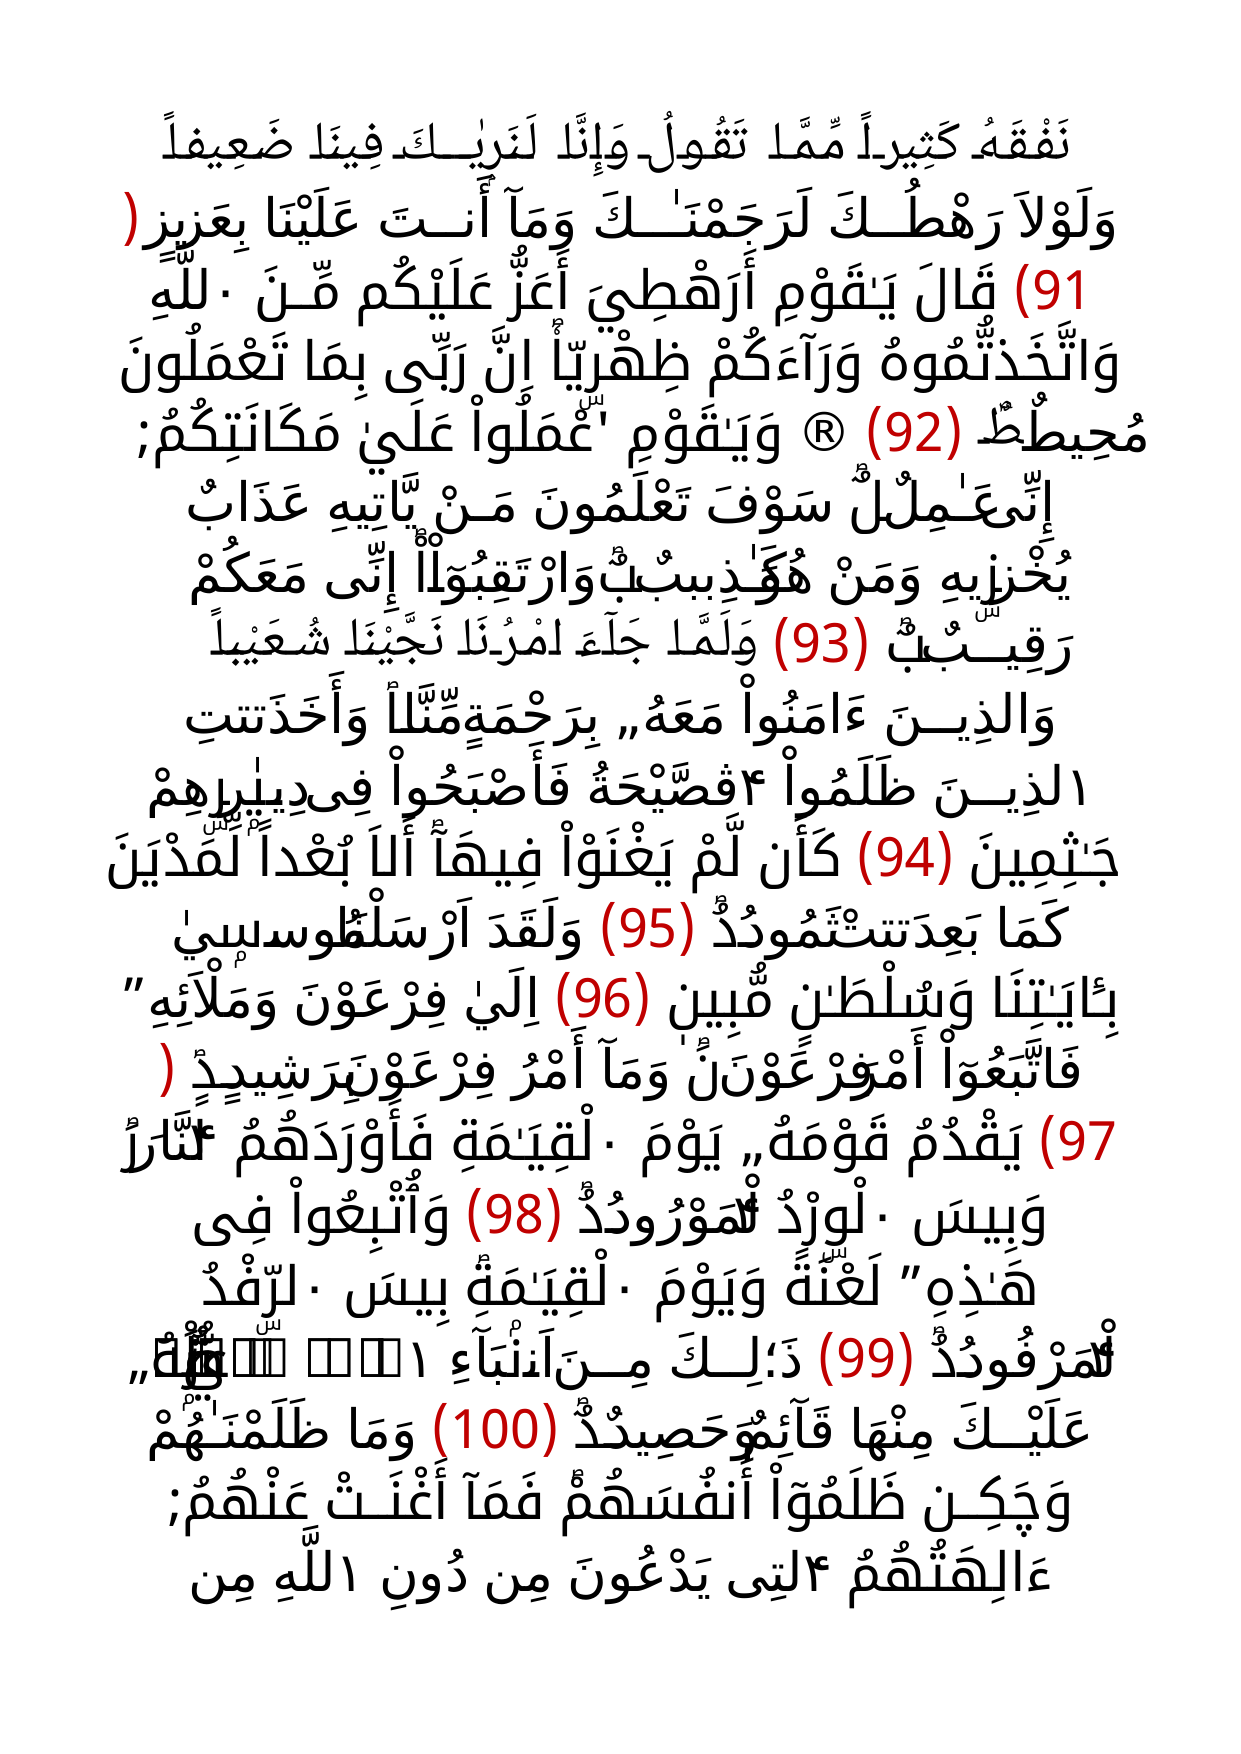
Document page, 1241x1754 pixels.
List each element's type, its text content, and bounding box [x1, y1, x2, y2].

text وَكِيل٘ؐ (12) اَمْ يَقُولُونَ "فْتَرۭيٰهُؐ قُـلْ فَاتُواْ بِعَشْرۣ سُوَرٍ مِّثْلِهِ” مُفْتَرَيَـٰــتٍ وَادْعُواْ مَنِ 'سْتَطَعْتُم مِّن دُونِ ۱للَّهِ إِننن كُنتُمْ صَـٰدِقِينَؐ (13) فَإِلَّمْ يَسْتَجِيبُواْ لَكُمْ فَاعْلَمُوٓاْ أَنَّمَآ ٱُنزۣلَ بِعِلْمِ ۱للَّهِ وَأَن لٓاَّ إِچَهَ إِلاَّ هُوَؐ فَهَــلَ اَنتُم مُّسْلِمُونَؐ (14) ® مَــن كَانَ يُرۣيدُ ۴لْحَيَوٰةَ ۰لدُّنْيۭا وَزۣينَتَهَا نُوَفِّ إِلَيْهِمُ; أَعْمَـٰلَهُمْ فِيهَا وَهُمْ فِيهَا لاَ يُبْخَسُونَؐ (15) ٱُوْلَئِــكَ ۰لذِينَ لَيْــسَ لَهُمْ فِى ۱لاَخِرَةِ إِلاَّ ۰لنَّارُؐ وَحَبِطَ مَا صَنَعُواْ فِيهَاؐ وَبَـٰطِــلٌ مَّا كَانُواْ يَعْمَلُونَؐ (16) أَفَمَــن كَانَ عَلَيٰ بَيِّنَةٍ مِّن رَّبِّهِ” وَيَتْلُوهُ شَاهِدٌ مِّنْهُؐ وَمِــن قَبْلِهِ” كِتَـٰــبُ مُوسۭيٰٓ إِمَاماً وَرَحْمَةٗؐ ۷وْلَئِــكَ يُومِنُونَ بِهِؐ” وَمَنْ يَّكْفُرْ بِهِ” مِــنَ ۰لاَحْزَابببِ فَالنَّارُ مَوْعِدُهُؐ, فَلاَ تَكُ فِى مِرْيَةٍ مِّنْهُؐ إِنَّهُ ۴لْحَـقُّ مِـن رَّبِّكَؐ وَچَكِــنَّ أَكْثَرَ ۰لنَّاسسسِ لاَ يُومِنُونَؐ (17) وَمَــنَ اَظْلَمُ مِمَّنِ 'فْتَرۭيٰ عَلَــي ۰للَّهِ كَذِباٗؐ ۷وْلَئِــكَ يُعْرَضُونَ عَلَيٰ رَبِّهِمْ وَيَقُولُ ۴لاَشْهَـٰدُ هَـٰٓؤُلآَءِ ۱لذِيــنَ كَذَبُواْ عَلَيٰ رَبِّهِمُؐ; أَلاَ لَعْنَةُ ۴للَّهِ عَلَــي ۰لظَّـٰلِمِينَ (18) ۰لذِيــنَ يَصُدُّونَ عَــن سَبِيـلِ ۱للَّهِ وَيَبْغُونَهَا عِوَجاً وَهُم بِالاَخِرَةِ هُمْ كَـٰفِرُونَؐ (19) ٱُوْلَئِــكَ لَمْ يَكُونُواْ مُعْجِزۣيــنَ فِى ۱لاَرْضِ وَمَا كَانَ لَهُم مِّن دُونِ ۱للَّهِ مِنَ اَوْلِيَآءَؐ يُضَـٰعَفُ لَهُمُ ۴لْعَذَابببُؐ مَا كَانُواْ يَسْتَطِيعُونَ ۰لسَّمْعَ وَمَا كَانُواْ يُبْصِرُونَؐ (20) ٱُوْلَئِكَ ۰لذِيــنَ خَسِرُوٓاْ أَنفُسَهُمْ وَضَــلَّ عَنْهُم مَّا كَانُواْ يَفْتَرُونَؐ (21) لاَ جَرَمَ أَنَّهُمْ فِى ۱لاَخِرَةِ هُمُ ۴لاَخْسَرُونَؐ (22) إِنَّ ۰لذِيــنَ ءَامَنُواْ وَعَمِلُواْ ۴ڤصَّـٰڤِحَـٰــتِ وَأَخْبَتُوٓاْ إِلَيٰ رَبِّهِمُ; ٱُوْلَئِــكَ أَصْحَـٰــبُ ۴لْجَنَّةِؐ هُمْ فِيهَا خَـٰلِدُونَؐ (23) © مَثَلُ ۴لْفَرۣيقَيْــنۣ كَالاَعْمۭيٰ وَالاَصَمِّ وَالْبَصِيرۣ وَالسَّمِيعِؐ هَلْ يَسْتَوۣيَـٰــنۣ مَثَلٗؐا اَفَلاَ تَذَّكَّرُونَؐ (24) وَلَقَدَ اَرْسَلْنَا نُوحاٗ اِلَيٰ قَوْمِهِؐ“ إِنِّى لَكُمْ نَذِيرٌ مُّبِين٘ (25) اَن لاَّ تَعْبُدُوٓاْ إِلاَّ ۰للَّهَؐ إِنِّــيَ أَخَافُ عَلَيْكُمْ عَذَابببَ يَوْمٖ اَلِيمٍؐ (26) فَقَالَ ۰لْمَلُءَ ۴لذِيــنَ كَفَرُواْ مِن قَوْمِهِ” مَا نَرۭيٰكَ إِلاَّ بَشَراً مِّثْلَنَا وَمَا نَرۭيٰكَ "تَّبَعَكَ إِلاَّ ۰لذِينَ هُمُ; أَرَاذِلُنَا بَادِيَ ۰لرَّأْيِؐ وَمَا نَرۭيٰ لَكُمْ عَلَيْنَا مِـن فَضْلٙ بَلْ نَظُنُّكُمْ كَـٰذِبِينَؐ (27) قَالَ يَـٰقَوْمِ أَرَ×يْتُمُ; إِن كُنتُ عَلَيٰ بَيِّنَةٍ مِّن رَّبِّى وَءَاتۭيٰنِى رَحْمَةً مِّـنْ عِندِهِ” فَعَمِيَــتْ عَلَيْكُمُ; أَنُلْزۣمُكُمُوهَــا وَأَنتُمْ لَهَــا كَـٰرۣهُونَؐ (28) وَيَـٰقَوْمِ لآَ أَسْــَٔلُكُمْ عَلَيْهِ مَالٗؐا اِنَ اَجْرۣيَ إِلاَّ عَلَــي ۰للَّهِؐ وَمَآ أَنَا بِطَارۣدِ ۱لذِيــنَ ءَامَنُوٓاْ إِنَّهُم مُّچَقُواْ رَبِّهِمْؐ وَچَكِنِّيَ أَرۭيٰكُمْ قَوْماً تَجْهَلُونَؐ (29) وَيَـٰقَوْمِ مَنْ يَّنصُرُنِى مِــنَ ۰للَّهِ إِن طَرَدتُّهُمُؐ; أَفَلاَ تَذَّكَّرُونَؐ (30) وَلآَ أَقُولُ لَكُمْ عِندِى خَزَآئِـــنُ ۴للَّهِ وَلآَ أَعْلَمُ ۴لْغَيْــبَ وَلآَ أَقُولُ إِنِّى مَلَــكٌؐ وَلآَ أَقُولُ لِلذِينَ تَزْدَرۣىٓ أَعْيُنُكُمْ لَنْ يُّوتِيَهُمُ ۴للَّهُ خَيْراٗؐ ۱للَّهُ أَعْلَمُ بِمَا فِىٓ أَنفُسِهِمُؐ; إِنِّيَ إِذاً لَّمِــنَ ۰لظَّـٰلِمِينَؐ (31) ® قَالُواْ يَـٰنُوحُ قَدْ جَـٰدَلْتَنَا فَأَكْثَرْتتتَ جِدَ؛لَنَا فَاتِنَا بِمَا تَعِدُنَآ إِن كُنــتَ مِــنَ ۰لصَّـٰدِقِينَؐ (32) قَالَ إِنَّمَا يَاتِيكُم بِهِ ۱للَّهُ إِن شَآءَ وَمَآ أَنتُم بِمُعْجِزۣينَؐ (33) وَلاَ يَنفَعُكُمْ نُصْحِيَ إِنَ اَرَدتتتُّ أَنَ اَنصَحَ لَكُمُ; إِن كَانننَ ۰للَّهُ يُرۣيدُ أَنْ يُّغْوۣيَكُمْؐ هُوَ رَبُّكُمْؐ وَإِلَيْهِ تُرْجَعُونَؐ (34) أَمْ يَقُولُونَ "فْتَرۭيٰهُؐ قُلِ اِنِ 'فْتَرَيْتُهُ„ فَعَلَيَّ إِجْرَامِى وَأَنَا بَرۣىٓءٌ مِّمَّا تُجْرۣمُونَؐ (35) وَٱُوحِيَ إِلَيٰ نُوحٖ اَنَّهُ„ لَنْ يُّومِــنَ مِـن قَوْمِــكَ إِلاَّ مَــن قَدَ —امَنَؐ فَلاَ تَبْتَئِسْ بِمَا كَانُواْ يَفْعَلُونَؐ (36) وَاصْنَعِ ۱لْفُلْكَ بِأَعْيُنِنَا وَوَحْيِنَاؐ وَلاَ تُخَــٰـطِـبْـنِى فِى ۱لذِيــنَ ظَلَمُوٓاْ إِنَّهُم مُّغْرَقُونَؐ (37) وَيَصْنَعُ ۴لْفُلْــكَ وَكُلَّمَا مَرَّ عَلَيْهِ مَلٌءَ مِّن قَوْمِهِ” سَخِرُواْ مِنْهُؐ قَالَ إِن تَسْخَرُواْ مِنَّا فَإِنَّا نَسْخَرُ مِنكُمْ كَمَا تَسْخَرُونَؐ (38) فَسَوْفَ تَعْلَمُونَ مَـنْ يَّاتِيهِ عَذَابببٌ يُخْزۣيهِ وَيَحِلُّ عَلَيْهِ عَذَابببٌ مُّقِيم٘ؐ (39) حَتَّيٰٓ إِذَا جَآءَ امْرُنَا وَفَارَ ۰لتَّنُّورُ قُلْنَا "حْمِـلْ فِيهَا مِــن كُلِّ زَوْجَيْـنِ 'ثْنَيْنِ وَأَهْلَــكَ إِلاَّ مَن سَبَقَ عَلَيْهِ ۱لْقَوْلُ وَمَــنَ —امَنَؐ وَمَآ ءَامَنَ مَعَهُ; إِلاَّ قَلِيــلٌؐ (40) ¥ وَقَالَ "رْكَبُواْ فِيهَا بِسْمِ ۱للَّهِ مُجْرۭيٰهَا وَمُرْسۭيٰهَآؐ إِنَّ رَبِّى لَغَفُورٌ رَّحِيمٌؐ (41) وَهِيَ تَجْرۣى بِهِمْ فِى مَوْجٍ كَالْجِبَالِؐ وَنَادۭيٰ نُوح٘ 'بْنَهُ„ وَكَانَ فِى مَعْزۣلٍ يَـٰبُنَيِّ 'رْكَــبْ مَعَنَا وَلاَ تَكُن مَّعَ ۰لْكۭـٰفِـرۣينَؐ (42) قَالَ سَـَٔاوۣىٓ إِلَــيٰ جَبَــلٍ يَعْصِمُنِى مِــنَ ۰لْمَآءِؐ قَالَ لاَ عَـٰصِمَ ۰لْيَوْمَ مِنَ اَمْرۣ ۱للَّهِ إِلاَّ مَن رَّحِمَؐ وَحَالَ بَيْنَهُمَا ۰لْمَوْجُ فَكَانَ مِــنَ ۰لْمُغْرَقِينَؐ (43) وَقِيلَ يَـٰٓأَرْضُ èبْلَعِى مَآءَكككِ وَيَـٰسَمَآءُ اَ۬قْلِعِىؐ وَغِيــضَ ۰لْمَآءُ وَقُضِــيَ ۰لاَمْرُ وَاسْتَوَتتتْ عَلَي ۰لْجُودِيﱢّؐ وَقِيـلَ بُعْداً لِّلْقَوْمِ ۱لظَّـٰلِمِينَؐ (44) وَنَادۭيٰ نُوحٌ رَّبَّهُ„ فَقَالَ رَبببِّ إِنَّ "بْنِى مِنَ اَهْلِى وَإِنَّ وَعْدَكَ ۰لْحَقُّؐ وَأَنــتَ أَحْكَمُ ۴لْحَـٰكِمِينَؐ (45) قَالَ يَـٰنُوحُ إِنَّهُ„ لَيْسَ مِــنَ اَهْلِــكَؐ إِنَّهُ„ عَمَــل٘ غَيْرُ صَـٰلِحٍؐ فَلاَ تَسْـَٔلَـــنّۣ” مَا لَيْــسَ لَكَ بِهِ” عِلْم٘ؐ اِنِّيَ أَعِظُــكَ أَن تَكُونَ مِــنَ ۰لْجَـٰهِلِينَؐ (46) قَالَ رَبِّ إِنِّيَ أَعُوذُ بِــكَ أَنننَ اَسْـَٔلَــكَ مَا لَيْسَ لِى بِهِ” عِلْمٌؐ وَإِلاَّ تَغْفِرْ لِى وَتَرْحَمْنِىٓ أَكُن مِّنَ ۰لْخَـٰسِرۣينَؐ (47) قِيـلَ يَـٰنُوحُ èهْبِطْ بِسَچَمٍ مِّنَّا وَبَرَكَـٰــتٖ عَلَيْــكَ وَعَلَــيٰٓ ٱُمَمٍ مِّمَّــن مَّعَــكَؐ وَٱُمَمٌ سَنُمَتِّعُهُمْ ثُمَّ يَمَسُّهُم مِّنَّا عَذَاببب٘ اَلِيمٌؐ (48) تِلْــكَ مِــنَ اَنۢبَآءِ ۱لْغَيْبِ نُوحِيهَآ إِلَيْــكَؐ مَا كُنــتَ تَعْلَمُهَآ أَنــتَ وَلاَ قَوْمُــكَ مِــن قَبْلِ هَـٰذَاؐ فَاصْبِـرۣؐ اِنَّ ۰لْعَـٰقِبَةَ لِلْمُتَّقِينَؐ (49) وَإِلَــيٰ عَادٖ اَخَاهُمْ هُوداًؐ قَالَ يَـٰقَوْمِ ۹عْبُدُواْ ۴للَّهَ مَا لَكُم مِّـنِ اِچَهٖ غَيْرُهُؐ; إِنَ اَنتُمُ; إِلاَّ مُفْتَرُونَؐ (50) يَـٰقَوْمِ لآَ أَسْـَٔلُكُمْ عَلَيْهِ أَجْراٗؐ اِنَ اَجْرۣيَ إِلاَّ عَلَي ۰ﻟ﮲ فَطَرَنِيَؐ أَفَلاَ تَعْقِلُونَؐ (51) وَيَـٰقَوْمِ 'سْتَغْفِرُواْ رَبَّكُمْ ثُمَّ تُوبُوٓاْ إِلَيْهِ يُرْسِـلِ ۱لسَّمَآءَ عَلَيْكُم مِّدْرَاراً وَيَزۣدْكُمْ قُوَّةٗ اِلَيٰ قُوَّتِكُمْ وَلاَ تَتَوَلَّوْاْ مُجْرۣمِينَؐ (52) ® قَالُواْ يَـٰهُودُ مَا جِيؔتَنَا بِبَيِّنَةٍ وَمَا نَحْنُ بِتَارۣكِىٓ ءَالِهَتِنَا عَن قَوْلِــكَ وَمَا نَحْــنُ لَــكَ بِمُومِنِينَؐ (53) إِن نَّقُولُ إِلاَّ "عْتَرۭيٰكَ بَعْــضُ ءَالِهَتِنَا بِسُوٓءٍؐ قَالَ إِنِّــيَ ٱُشْهِدُ ۴للَّهَؐ وَاشْهَدُوٓاْ أَنِّى بَرۣىٓءٌ مِّمَّا تُشْرۣكُونَ مِن دُونِهِؐ” فَكِيدُونِى جَمِيعاً ثُمَّ لاَ تُنظِرُونِؐ (54) إِنِّى تَوَكَّلْــتُ عَلَــي ۰للَّهِ رَبِّى وَرَبِّكُمؐ مَّا مِن دَآبَّةٖ اِلاَّ هُوَ ءَاخِذٛ بِنَاصِيَتِهَآؐ إِنَّ رَبِّى عَلَيٰ صِرَ؛طٍ مُّسْتَقِيمٍؐ (55) فَإِن تَوَلَّوْاْ فَقَدَ اَبْلَغْتُكُم مَّآ ٱُرْسِلْــتُ بِهِ“ إِلَيْكُمْؐ وَيَسْتَخْلِفُ رَبِّى قَوْماٗ غَيْرَكُمْ وَلاَ تَضُرُّونَهُ„ شَيْـٔاٗؐ اِنَّ رَبِّى عَلَــيٰ كُــلّۣ شَيْءٖ حَفِيظٌؐ (56) وَلَمَّا جَآءَ امْرُنَا نَجَّيْنَا هُوداً وَالذِيــنَ ءَامَنُواْ مَعَهُ„ بِرَحْمَةٍ مِّنَّا وَنَجَّيْنَـٰهُم مِّنْ عَذَابببٖ غَلِيظٍؐ (57) وَتِلْــكَ عَادٌ جَحَدُواْ بِـَٔايَـٰــتِ رَبِّهِمْ وَعَصَوْاْ رُسُلَهُ„ وَاتَّبَعُوٓاْ أَمْرَ كُلِّ جَبّۭار۫ عَنِيدٍؐ (58) وَٱُتْبِعُواْ فِى هَـٰذِهِ ۱لدُّنْيۭا لَعْنَةً وَيَوْمَ ۰لْقِيَـٰمَةِؐ أَلآَ إِنننَّ عَاداً كَفَرُواْ رَبَّهُمُؐ; أَلاَ بُعْداً لِّعَادٍ قَوْمِ هُودٍؐ (59) وَإِلَــيٰ ثَمُودَ أَخَاهُمْ صَـٰڤِحاًؐ قَالَ يَـٰقَوْمِ ۹عْبُدُواْ ۴للَّهَ مَا لَكُم مِّـنِ اِچَهٖ غَيْرُهُؐ, هُوَ أَنشَأَكُم مِّــنَ ۰لاَرْضِ وَاسْتَعْمَرَكُمْ فِيهَا فَاسْتَغْفِرُوهُ ثُمَّ تُوبُوٓاْ إِلَيْهِؐ إِنَّ رَبِّى قَرۣيــبٌ مُّجِيــبٌؐ (60) © قَالُواْ يَـٰصَـٰلِحُ قَدْ كُنــتَ فِينَا مَرْجُوّاً قَبْــلَ هَـٰذَآ أَتَنْهۭيٰنَآ أَن نَّعْبُدَ مَا يَعْبُدُ ءَابَآؤُنَا وَإِنَّنَا لَفِى شَــكٍّ مِّمَّا تَدْعُونَآ إِلَيْهِ مُرۣيبٍؐ (61) قَالَ يَـٰقَوْمِ أَرَ×يْتُمُ; إِن كُنتُ عَلَيٰ بَيِّنَةٍ مِّن رَّبِّى وَءَاتۭيٰنِى مِنْهُ رَحْمَةً فَمَـنْ يَّنصُرُنِى مِــنَ ۰للَّهِ إِنننْ عَصَيْتُهُؐ, فَمَا تَزۣيدُونَنِى غَيْرَ تَخْسِيرٍؐ (62) وَيَـٰقَوْمِ هَـٰذِهِ” نَاقَةُ ۴للَّهِ لَكُمُ; ءَايَةًؐ فَذَرُوهَا تَاكُـلْ فِىٓ أَرْضضضِ ۱للَّهِؐ وَلاَ تَمَسُّوهَا بِسُوٓءٍ فَيَاخُذَكُمْ عَذَابببٌ قَرۣيــبٌؐ (63) فَعَقَرُوهَا فَقَالَ تَمَتَّعُواْ فِى دۭارۣكُمْ ثَـچَثَةَ أَيَّامٍؐ ذَ؛لِــكَ وَعْد٘ غَيْرُ مَكْذُوبببٍؐ (64) فَلَمَّا جَآءَ امْرُنَا نَجَّيْنَا صَـٰڤِحاً وَالذِيــنَ ءَامَنُواْ مَعَهُ„ بِرَحْمَةٍ مِّنَّا وَمِنْ خِزْيِ يَوْمَئِذٖؐ اِنَّ رَبَّــكَ هُوَ ۰لْقَوۣيُّ ۴لْعَزۣيزُؐ (65) وَأَخَذَ ۰لذِيــــنَ ظَلَمُـواْ ۴ڤصَّيْحَةُ فَأَصْبَحُواْ فِى دِيۭـٰرۣهِمْ جَـٰثِمِينَ (66) كَأَن لَّمْ يَغْنَوْاْ فِيهَآؐ أَلآَ إِنننَّ ثَمُوداً كَفَرُواْ رَبَّهُمُؐ; أَلاَ بُعْداً لِّثَمُودَؐ (67) وَلَقَدْ جَآءَتْ رُسُلُنَآ إِبْرَ؛هِيمَ بِالْبُشْرۭيٰ قَالُواْ سَچَماًؐ قَالَ سَچَمٌؐ فَمَا لَبِــثَ أَن جَآءَ بِعِجْلٖ حَنِيذٍؐ (68) فَلَمَّا رۭءۭآ أَيْدِيَهُمْ لاَ تَصِـلُ إِلَيْهِ نَكِرَهُمْ وَأَوْجَـسَ مِنْهُمْ خِيفَةًؐ قَالُواْ لاَ تَخَـفِؐ اِنَّـآ ٱُرْسِلْنَآ إِلَيٰ قَوْمِ لُوطٍؐ (69) وَامْرَأَتُهُ„ قَآئِمَةٌ فَضَحِكَــتْؐ فَبَشَّرْنَـٰهَا بِإِسْحَـٰقَؐ وَمِنْ وَّرَآءِ اسْحَـٰقَ يَعْقُوبببُؐ (70) قَالَتْ يَـٰوَيْلَتۭــيٰٓ ءَالِدُ وَأَنَا عَجُوزٌ وَهَـٰذَا بَعْلِى شَيْخاٗؐ اِنَّ هَـٰذَا لَشَىْء٘ عَجِيبٌؐ (71) ® قَالُوٓاْ أَتَعْجَبِيــنَ مِـنَ اَمْرۣ ۱للَّهِؐ رَحْمَــتُ ۴للَّه وَبَرَكَـٰتُهُ„ عَلَيْكُمُ; أَهْلَ ۰لْبَيْــتِؐ إِنَّهُ„ حَمِيدٌ مَّجِيدٌؐ (72) فَلَمَّا ذَهَبَ عَـنِ اِبْرَ؛هِيمَ ۰لرَّوْعُ وَجَآءَتْهُ ۴لْبُشْرۭيٰ يُجَـٰدِلُنَا فِى قَوْمِ لُوطٖؐ (73) اِنَّ إِبْرَ؛هِيمَ لَحَلِيم٘ اَوَّ؛هٌ مُّنِيــبٌؐ (74) يَـٰٓإِبْرَ؛هِيمُ أَعْرۣضضضْ عَنْ هَـٰذَآؐ إِنَّهُ„ قَدْ جَآءَ امْرُ رَبِّــكَؐ وَإِنَّهُمُ; ءَاتِيهِمْ عَذَاب٘ غَيْرُ مَرْدُودٍؐ (75) وَلَمَّا جَآءَتتتْ رُسُلُنَا لُوطاً سـ۬ـىٓءَ بِهِمْ وَضَاقَ بِهِمْ ذَرْعاً وَقَالَ هَـٰذَا يَوْم٘ عَصِيــبٌؐ (76) وَجَآءَهُ„ قَوْمُهُ„ يُهْرَعُونَ إِلَيْهِ وَمِــن قَبْلُ كَانُواْ يَعْمَلُونَ ۰لسَّيِّـَٔاتتتِؐ قَالَ يَـٰقَوْمِ هَـٰٓؤُلآَءِ بَنَاتِى هُــنَّ أَطْهَرُ لَكُمْ فَاتَّقُواْ ۴للَّهَ وَلاَ تُخْزُونِ فِى ضَيْفِيَؐ أَلَيْـسَ مِنكُمْ رَجُلٌ رَّشِيدٌؐ (77) قَالُواْ لَقَدْ عَلِمْــتَ مَا لَنَا فِى بَنَاتِــكَ مِنْ حَقٍّ وَإِنَّــكَ لَتَعْلَمُ مَا نُرۣيدُؐ (78) قَالَ لَوَ اَنَّ لِى بِكُمْ قُوَّةٗ اَوَ —اوۣىٓ إِلَيٰ رُكْــنٍ شَدِيدٍؐ (79) قَالُواْ يَـٰلُوطُ إِنَّا رُسُلُ رَبِّــكَ لَـنْ يَّصِلُوٓاْ إِلَيْــكَؐ فَاسْرۣ بِأَهْلِــكَ بِقِطْعٍ مِّــنَ ۰ليْلِ وَلاَ يَلْتَفِــتْ مِنكُمُ; أَحَد٘ اِلاَّ "مْرَأَتَكَؐ إِنَّهُ„ مُصِيبُهَا مَآ أَصَابَهُمُؐ; إِنَّ مَوْعِدَهُمُ ۴لصُّبْحُؐ أَلَيْسَ ۰لصُّبْحُ بِقَرۣيــبٍؐ (80) فَلَمَّا جَآءَ امْرُنَا جَعَلْنَا عَـٰلِيَهَا سَافِلَهَا وَأَمْطَرْنَا عَلَيْهَا حِجَارَةً مِّــن سِجِّيــلٍ (81) مَّنضُودٍ مُّسَوَّمَةٗ عِندَ رَبِّــكَؐ وَمَا هِيَ مِــنَ ۰لظَّـٰلِمِينَ بِبَعِيدٍؐ (82) ¤ وَإِلَــيٰ مَدْيَنَ أَخَاهُمْ شُعَيْباًؐ قَالَ يَـٰقَوْمِ ۹عْبُدُواْ ۴للَّهَ مَا لَكُم مِّـنِ اِچَهٖ غَيْرُهُؐ, وَلاَ تَنقُصُواْ ۴لْمِكْيَالَ وَالْمِيزَانَؐ إِنِّيَ أَرۭيٰكُم بِخَيْرٍ وَإِنِّــيَ أَخَافُ عَلَيْكُمْ عَذَابببَ يَوْمٍ مُّحِيطٍؐ (83) وَيَـٰقَوْمِ أَوْفُواْ ۴لْمِكْيَالَ وَالْمِيزَانَ بِالْقِسْطِؐ وَلاَ تَبْخَسُواْ ۴لنَّاسَ أَشْيَآءَهُمْ وَلاَ تَعْثَوْاْ فِى ۱لاَرْضضضِ مُفْسِدِينَؐ (84) بَقِيَّــتُ ۴للَّهِ خَيْرٌ لَّكُمُ; إِننن كُنتُم مُّومِنِينَؐ (85) وَمَآ أَنَا عَلَيْكُم بِحَفِيظٍؐ (86) قَالُواْ يَـٰشُعَيْــبُ أَصَلَوَ؛تُــكَ تَامُرُكَ أَن نَّتْرُكَ مَا يَعْبُدُ ءَابَآؤُنَآ أَوَ اَن نَّفْعَـلَ فِىٓ أَمْوَ؛لِنَا مَا نَشَـٰٓؤُاْؐ اِ۬نَّــكَ لَأَنــتَ ۰لْحَلِيمُ ۴لرَّشِيدُؐ (87) قَالَ يَـٰقَوْمِ أَرَ×يْتُمُ; إِن كُنــتُ عَلَيٰ بَيِّنَةٍ مِّن رَّبِّى وَرَزَقَنِى مِنْهُ رۣزْقاٗ حَسَناًؐ وَمَآ ٱُرۣيدُ أَنُ ۷خَالِفَكُمُ; إِلَيٰ مَآ أَنْهۭيٰكُمْ عَنْهُؐ إِنُ ۷رۣيدُ إِلاَّ ۰لِاصْڦَحَ مَا "سْتَطَعْــتُؐ وَمَا تَوْفِيقِيَ إِلاَّ بِاللَّهِؐ عَلَيْهِ تَوَكَّلْــتُؐ وَإِلَيْهِ ٱُنِيبُؐ (88) وَيَـٰقَوْمِ لاَ يَجْرۣمَنَّكُمْ شِقَاقِيَ أَنْ يُّصِيبَكُم مِّثْــلُ مَآ أَصَابببَ قَوْمَ نُوحٖ اَوْ قَوْمَ هُودٖ اَوْ قَوْمَ صَـٰلِحٍؐ وَمَا قَوْمُ لُوطٍ مِّنكُم بِبَعِيدٍؐ (89) وَاسْتَغْفِرُواْ رَبَّكُمْ ثُمَّ تُوبُوٓاْ إِلَيْهِؐ إِنَّ رَبِّى رَحِيمٌ وَدُودٌؐ (90) قَالُواْ يَـٰشُعَيْبُ مَا نَفْقَهُ كَثِيراً مِّمَّا تَقُولُ وَإِنَّا لَنَرۭيٰــكَ فِينَا ضَعِيفاً وَلَوْلاَ رَهْطُــكَ لَرَجَمْنَـٰــكَ وَمَآ أَنــتَ عَلَيْنَا بِعَزۣيزٍؐ (91) قَالَ يَـٰقَوْمِ أَرَهْطِيَ أَعَزُّ عَلَيْكُم مِّــنَ ۰للَّهِ وَاتَّخَذتُّمُوهُ وَرَآءَكُمْ ظِهْرۣيّاٗؐ اِنَّ رَبِّى بِمَا تَعْمَلُونَ مُحِيطٌؐ (92) ® وَيَـٰقَوْمِ 'عْمَلُواْ عَلَيٰ مَكَانَتِكُمُ; إِنِّى عَـٰمِلٌؐ سَوْفَ تَعْلَمُونَ مَـنْ يَّاتِيهِ عَذَابٌ يُخْزۣيهِ وَمَنْ هُوَ كَـٰذِبببٌؐ وَارْتَقِبُوٓاْؐ إِنِّى مَعَكُمْ رَقِيــبٌؐ (93) وَلَمَّا جَآءَ امْرُنَا نَجَّيْنَا شُعَيْباً وَالذِيــنَ ءَامَنُواْ مَعَهُ„ بِرَحْمَةٍ مِّنَّاؐ وَأَخَذَتتتِ ۱لذِيــنَ ظَلَمُواْ ۴ڤصَّيْحَةُ فَأَصْبَحُواْ فِى دِيۭـٰرۣهِمْ جَـٰثِمِينَ (94) كَأَن لَّمْ يَغْنَوْاْ فِيهَآؐ أَلاَ بُعْداً لِّمَدْيَنَ كَمَا بَعِدَتتتْ ثَمُودُؐ (95) وَلَقَدَ اَرْسَلْنَا مُوسۭيٰ بِـَٔايَـٰتِنَا وَسُلْطَـٰنٍ مُّبِينٖ (96) اِلَيٰ فِرْعَوْنَ وَمَلْاَئِهِ” فَاتَّبَعُوٓاْ أَمْرَ فِرْعَوْنَؐ وَمَآ أَمْرُ فِرْعَوْنَ بِرَشِيدٍؐ (97) يَقْدُمُ قَوْمَهُ„ يَوْمَ ۰لْقِيَـٰمَةِ فَأَوْرَدَهُمُ ۴لنَّارَؐ وَبِيسَ ۰لْوۣرْدُ ۴لْمَوْرُودُؐ (98) وَٱُتْبِعُواْ فِى هَـٰذِهِ” لَعْنَةً وَيَوْمَ ۰لْقِيَـٰمَةِؐ بِيسَ ۰لرّۣفْدُ ۴لْمَرْفُودُؐ (99) ذَ؛لِــكَ مِــنَ اَنۢبَآءِ ۱لْقُرۭيٰ نَقُصُّهُ„ عَلَيْــكَ مِنْهَا قَآئِمٌ وَحَصِيدٌؐ (100) وَمَا ظَلَمْنَـٰهُمْ وَچَكِــن ظَلَمُوٓاْ أَنفُسَهُمْؐ فَمَآ أَغْنَــتْ عَنْهُمُ; ءَالِهَتُهُمُ ۴لتِى يَدْعُونَ مِن دُونِ ۱للَّهِ مِن شَيْءٍ لَّمَّا جَآءَ امْرُ رَبِّــكَؐ وَمَا زَادُوهُمْ غَيْرَ تَتْبِيــبٍؐ (101) وَكَذَ؛لِــكَ أَخْذُ رَبِّــكَ إِذَآ أَخَذَ ۰لْقُرۭيٰ وَهِــيَ ظَالِمَة٘ؐ اِنَّ أَخْذَهُ; أَلِيمٌ شَدِيد٘ؐ (102) اِنَّ فِى ذَ؛لِــكَ ءَلاَيَةً لِّمَــنْ خَافَ عَذَابببَ ۰لاَخِرَةِؐ ذَ؛لِــكَ يَوْمٌ مَّجْمُوعٌ لَّهُ ۴لنَّاسُؐ وَذَ؛لِــكَ يَوْمٌ مَّشْهُودٌؐ (103) وَمَا نُوَ۬خِّرُهُ; إِلاَّ لَأِجَــلٍ مَّعْدُودٍؐ (104) © يَوْمَ يَاتِ” لاَ تَكَلَّمُ نَفْـس٘ اِلاَّ بِإِذْنِهِؐ” فَمِنْهُمْ شَقِيٌّ وَسَعِيدٌؐ (105) فَأَمَّا ۰لذِينَ شَقُواْ فَفِى ۱لنّۭارۣ لَهُمْ فِيهَا زَفِيرٌ وَشَهِيق٘ (106) خَـٰلِدِينَ فِيهَا مَا دَامَــتِ ۱لسَّمَـٰوَ؛تتتُ وَالاَرْضُ إِلاَّ مَا شَآءَ رَبُّــكَؐ إِنَّ رَبَّكَ فَعَّالٌ لِّمَا يُرۣيدُؐ (107) وَأَمَّا ۰لذِيــنَ سَعِدُواْ فَفِى ۱لْجَنَّةِ خَـٰلِدِينَ فِيهَا مَا دَامَــتِ ۱لسَّمَـٰوَ؛تتتُ وَالاَرْضُ إِلاَّ مَا شَآءَ رَبُّكَؐ عَطَآءٗ غَيْرَ مَجْذُوذٍؐ (108) فَلاَ تَكُ فِى مِرْيَةٍ مِّمَّا يَعْبُدُ هَـٰٓؤُلآَءِؐ مَا يَعْبُدُونَ إِلاَّ كَمَا يَعْبُدُ ءَابَآؤُهُم مِّــن قَبْلُؐ وَإِنَّا لَمُوَفُّوهُمْ نَصِيبَهُمْ غَيْرَ مَنقُوصٍؐ (109) وَلَقَدَ —اتَيْنَا مُوسَــي ۰لْكِتَـٰــبَ فَاخْتُلِفَ فِيهِؐ وَلَوْلاَ كَلِمَةٌ سَبَقَــتْ مِن رَّبِّــكَ لَقُضِــيَ بَيْنَهُمْؐ وَإِنَّهُمْ لَفِى شَــكٍّ مِّنْهُ مُرۣيــبٍؐ (110) وَإِن كُلًاّ لَّمَا لَيُوَفِّيَنَّهُمْ رَبُّــكَ أَعْمَـٰلَهُمُؐ; إِنَّهُ„ بِمَا يَعْمَلُونَ خَبِيرٌؐ (111)فَاسْتَقِمْ كَمَآ ٱُمِرْتتتَ وَمَــن تَابببَ مَعَــكَ وَلاَ تَطْغَوۣاْؐ اِنَّهُ„ بِمَا تَعْمَلُونَ بَصِيرٌؐ (112) وَلاَ تَرْكَنُوٓاْ إِلَــي ۰لذِيــنَ ظَلَمُواْ فَتَمَسَّكُمُ ۴لنَّارُؐ وَمَا لَكُم مِّن دُونِ ۱للَّهِ مِنَ اَوْلِيَآءَؐ ثُمَّ لاَ تُنصَرُونَؐ (113) وَأَقِمِ ۱لصَّلَوٰةَ طَرَفَــيۣ ۱لنَّهۭارۣ وَزُلَفاً مِّنَ ۰ليْلِؐ إِنَّ ۰لْحَسَنَـٰــتِ يُذْهِبْــنَ ۰لسَّيِّـَٔاتِؐ ذَ؛لِــكَ ذِكْرۭيٰ لِلذَّ؛كِرۣينَؐ (114) وَاصْبِرْؐ فَإِنننَّ ۰للَّهَ لاَ يُضِيعُ أَجْرَ ۰ڤْمُحْسِنِينَؐ (115) فَلَوْلاَ كَانَ مِــنَ ۰لْقُرُونِ مِــن قَبْلِكُمُ; ٱُوْلُواْ بَقِيَّةٍ يَنْهَوْنَ عَـنِ ۱لْفَسَادِ فِى ۱لاَرْضضضِ إِلاَّ قَلِيلًا مِّمَّــنَ اَنجَيْنَا مِنْهُمْؐ وَاتَّبَعَ ۰لذِينَ ظَلَمُواْ مَآ ٱُتْرۣفُواْ فِيهِ وَكَانُواْ مُجْرۣمِينَؐ (116) ® وَمَا كَانَ رَبُّــكَ لِيُهْلِــكَ ۰لْقُرۭيٰ بِظُلْمٍ وَأَهْلُهَا مُصْلِحُونَؐ (117) وَلَوْ شَآءَ رَبُّكَ لَجَعَــلَ ۰لنَّاسسسَ ٱُمَّةً وَ؛حِدَةًؐ وَلاَ يَزَالُونَ مُخْتَلِفِينَ إِلاَّ مَن رَّحِمَ رَبُّــكَؐ وَلِذَ؛لِكَ خَلَقَهُمْؐ وَتَمَّــتْ كَلِمَةُ رَبِّكَ لَأَمْلَأَنَّ جَهَنَّمَ مِــنَ ۰لْجِنَّةِ وَالنَّاسسسِ أَجْمَعِينَؐ (118) وَكُلًاّ نَّقُــصُّ عَلَيْــكَ مِــنَ اَنۢبَآءِ ۱لرُّسُــلۣ مَا نُثَبِّتُ بِهِ” فُؤَادَكَؐ وَجَآءَكككَ فِى هَـٰذِهِ ۱لْحَقُّ وَمَوْعِظَةٌ وَذِكْرۭيٰ لِلْمُومِنِينَؐ (119) وَقُل لِّلذِيــنَ لاَ يُومِنُونَ "عْمَلُواْ عَلَــيٰ مَكَانَتِكُمُ; إِنَّا عَـٰمِلُونَ وَانتَظِرُوٓاْ إِنَّا مُنتَظِرُونَؐ (120) وَلِلهِ غَيْــبُ ۴لسَّمَـٰوَ؛تتتِ وَالاَرْضِؐ وَإِلَيْهِ يُرْجَعُ ۴لاَمْرُ كُلُّهُؐ„ فَاعْبُدْهُ وَتَوَكَّــلْ عَلَيْهِؐ وَمَا رَبُّكَ بِغَـٰفِــل۫ عَمَّا تَعْمَلُونَ (121) [118, 118, 1122, 1614]
